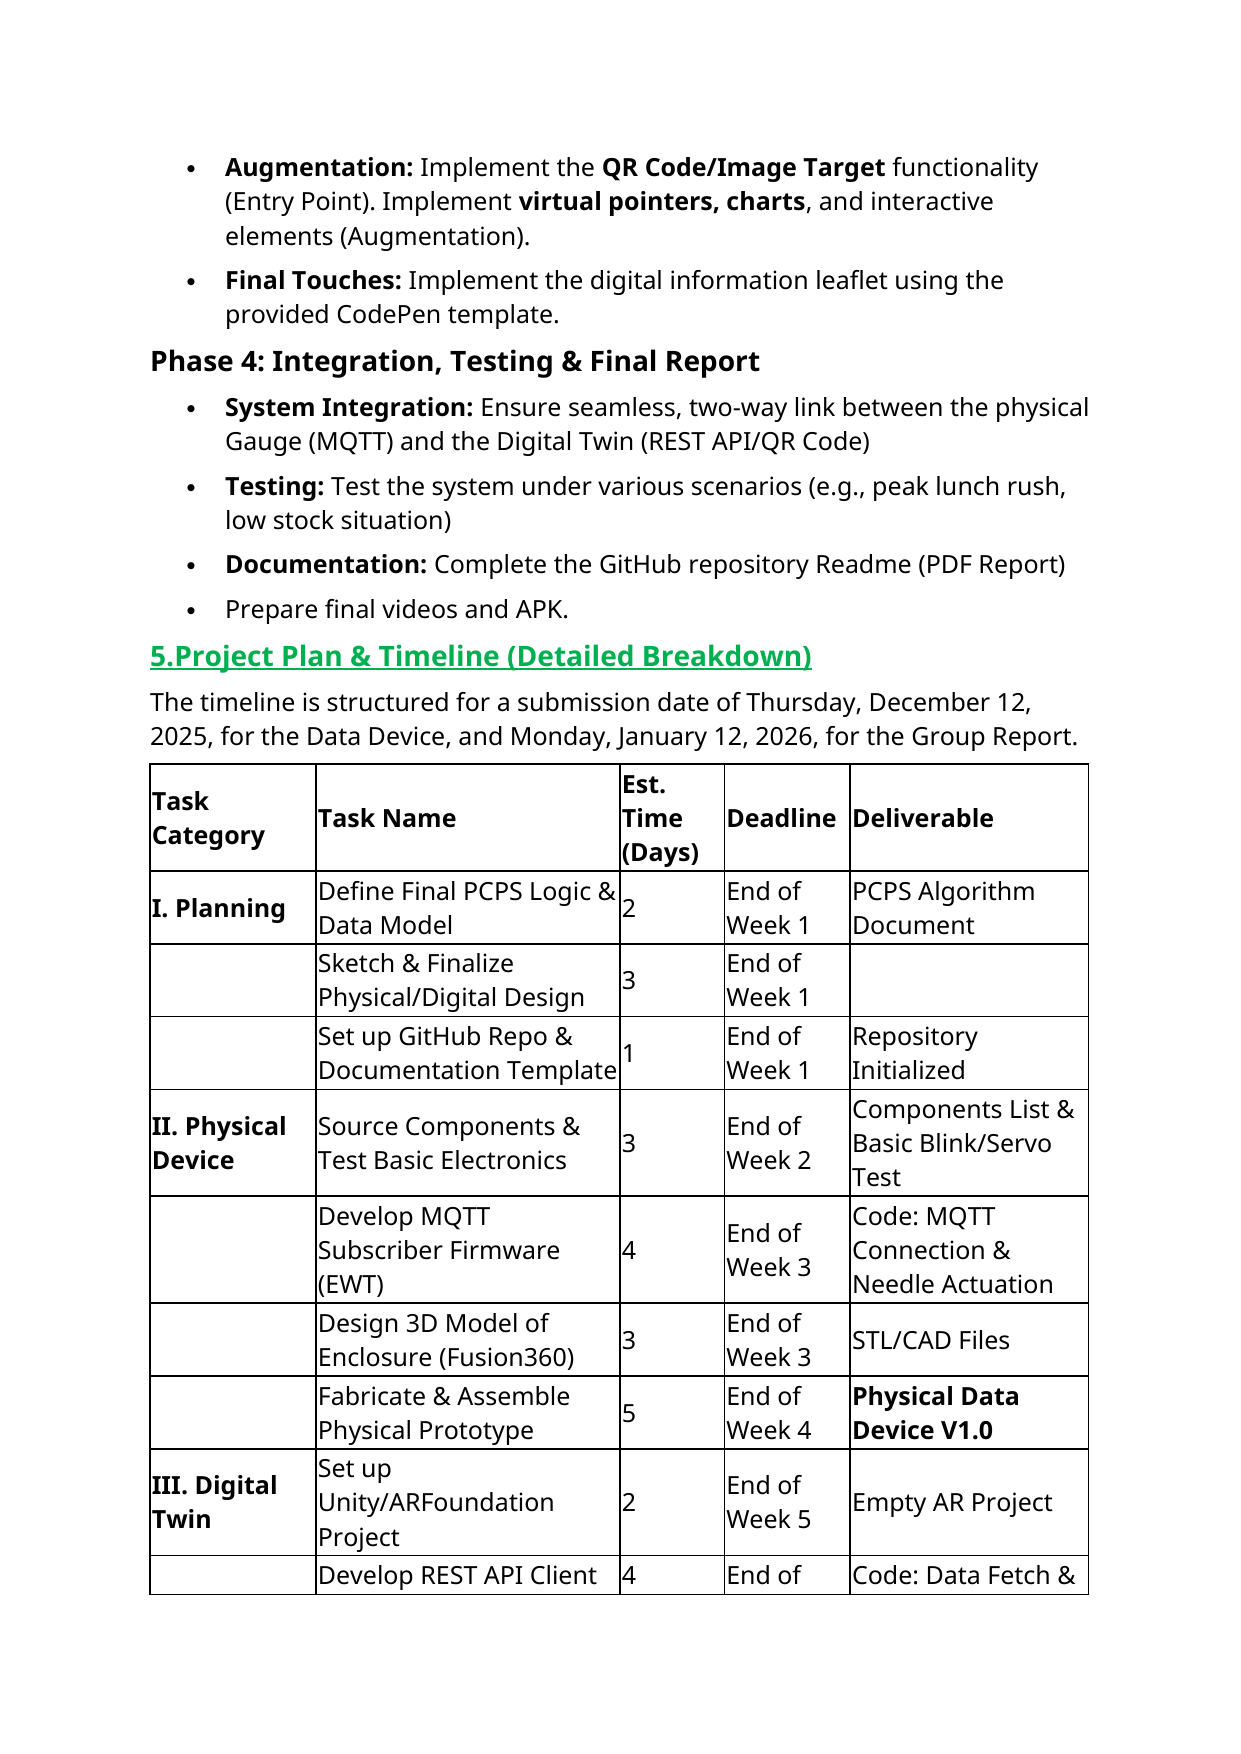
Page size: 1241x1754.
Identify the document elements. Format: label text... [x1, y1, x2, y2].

table_cell Code: Data Fetch & [851, 1556, 1088, 1593]
table_cell 2 [621, 872, 724, 943]
table_cell End of Week 1 [725, 945, 849, 1016]
table_cell [151, 1377, 315, 1448]
table_cell Code: MQTT Connection & Needle Actuation [851, 1197, 1088, 1302]
text The timeline is structured for a submission date of Thursday, December 12, 2025, for the Data Device, and Monday, January 12, 2026, for the Group Report. [150, 685, 1090, 753]
table_cell End of Week 2 [725, 1090, 849, 1195]
table_cell [151, 1197, 315, 1302]
table_cell 5 [621, 1377, 724, 1448]
subtitle Phase 4: Integration, Testing & Final Report [150, 341, 1090, 379]
table_header Task Category [151, 765, 315, 870]
table_cell End of Week 5 [725, 1450, 849, 1555]
table_header Est. Time (Days) [621, 765, 724, 870]
table_cell I. Planning [151, 872, 315, 943]
table_cell Sketch & Finalize Physical/Digital Design [317, 945, 619, 1016]
list Prepare final videos and APK. [187, 591, 1090, 626]
table_cell 4 [621, 1556, 724, 1593]
table_cell Set up Unity/ARFoundation Project [317, 1450, 619, 1555]
table_cell End of Week 3 [725, 1197, 849, 1302]
table_cell 3 [621, 1090, 724, 1195]
table_cell End of Week 3 [725, 1304, 849, 1375]
table_cell Physical Data Device V1.0 [851, 1377, 1088, 1448]
table_cell Develop MQTT Subscriber Firmware (EWT) [317, 1197, 619, 1302]
table_cell III. Digital Twin [151, 1450, 315, 1555]
table_cell Source Components & Test Basic Electronics [317, 1090, 619, 1195]
table_cell [151, 945, 315, 1016]
table_cell End of Week 4 [725, 1377, 849, 1448]
table_cell 3 [621, 945, 724, 1016]
table_cell STL/CAD Files [851, 1304, 1088, 1375]
table_header Deadline [725, 765, 849, 870]
list Testing: Test the system under various scenarios (e.g., peak lunch rush, low stock situation) [187, 468, 1090, 537]
table_cell End of Week 1 [725, 872, 849, 943]
table_cell [151, 1017, 315, 1088]
table_cell PCPS Algorithm Document [851, 872, 1088, 943]
table_cell [851, 945, 1088, 1016]
table_cell II. Physical Device [151, 1090, 315, 1195]
table_cell Develop REST API Client [317, 1556, 619, 1593]
table_cell End of Week 1 [725, 1017, 849, 1088]
table_cell End of [725, 1556, 849, 1593]
table_cell Components List & Basic Blink/Servo Test [851, 1090, 1088, 1195]
subtitle 5.Project Plan & Timeline (Detailed Breakdown) [150, 636, 1090, 674]
table_cell 1 [621, 1017, 724, 1088]
list Final Touches: Implement the digital information leaflet using the provided CodePen template. [187, 263, 1090, 331]
table_cell [151, 1304, 315, 1375]
list System Integration: Ensure seamless, two-way link between the physical Gauge (MQTT) and the Digital Twin (REST API/QR Code) [187, 390, 1090, 458]
table_cell 4 [621, 1197, 724, 1302]
table_cell 3 [621, 1304, 724, 1375]
table_cell Repository Initialized [851, 1017, 1088, 1088]
table_cell Design 3D Model of Enclosure (Fusion360) [317, 1304, 619, 1375]
list Augmentation: Implement the QR Code/Image Target functionality (Entry Point). Implement virtual pointers, charts, and interactive elements (Augmentation). [187, 150, 1090, 252]
table_cell Fabricate & Assemble Physical Prototype [317, 1377, 619, 1448]
table_cell Define Final PCPS Logic & Data Model [317, 872, 619, 943]
table_cell Set up GitHub Repo & Documentation Template [317, 1017, 619, 1088]
table_cell 2 [621, 1450, 724, 1555]
list Documentation: Complete the GitHub repository Readme (PDF Report) [187, 547, 1090, 581]
table_header Task Name [317, 765, 619, 870]
table_cell [151, 1556, 315, 1593]
table_cell Empty AR Project [851, 1450, 1088, 1555]
table_header Deliverable [851, 765, 1088, 870]
